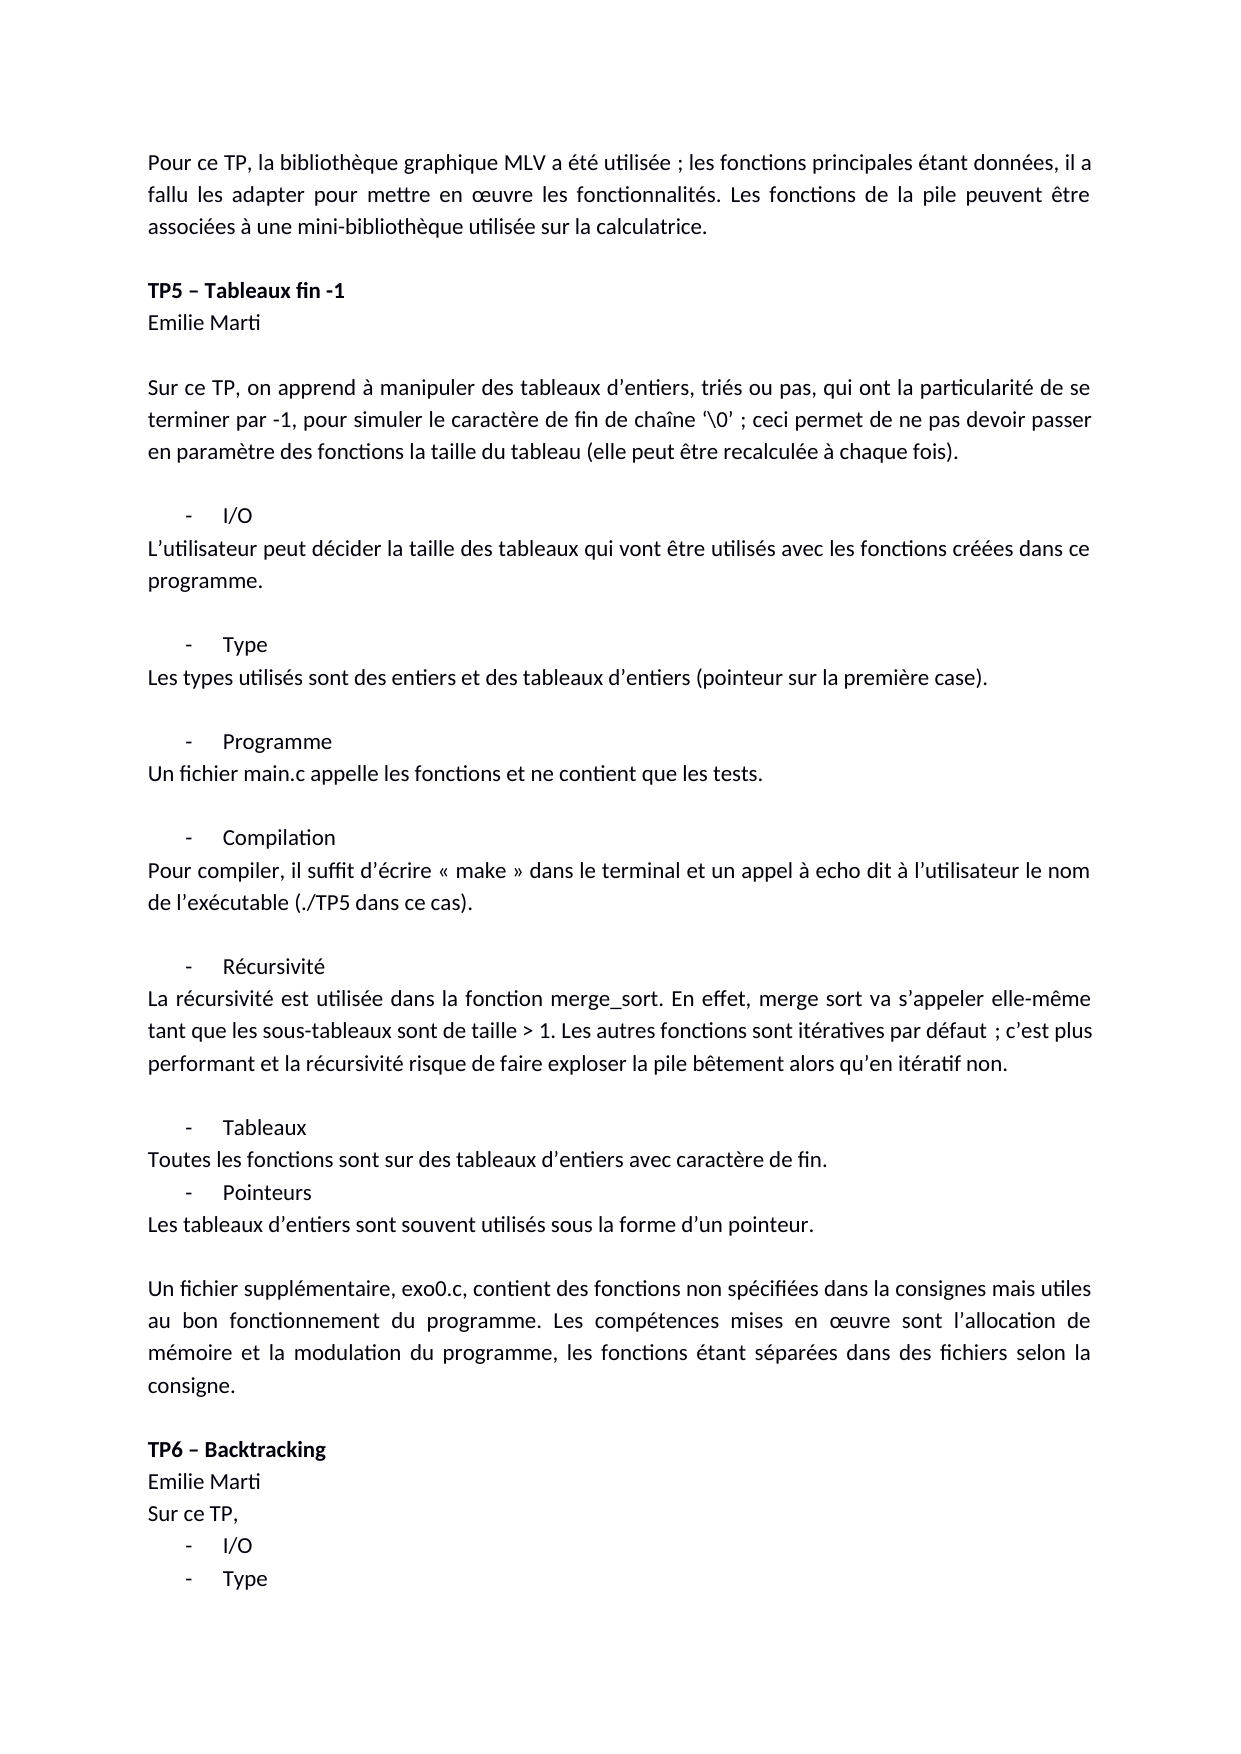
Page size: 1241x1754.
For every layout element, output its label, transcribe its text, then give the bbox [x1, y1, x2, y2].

list Pointeurs [185, 1178, 1093, 1206]
list Programme [185, 727, 1093, 755]
list Toutes les fonctions sont sur des tableaux d’entiers avec caractère de fin. [148, 1145, 1093, 1173]
text TP5 – Tableaux fin -1 [148, 276, 1093, 304]
text Sur ce TP, on apprend à manipuler des tableaux d’entiers, triés ou pas, qui ont la particularité de se terminer par -1, pour simuler le caractère de fin de chaîne ‘\0’ ; ceci permet de ne pas devoir passer en paramètre des fonctions la taille du tableau (elle peut être recalculée à chaque fois). [148, 373, 1093, 465]
list Tableaux [185, 1113, 1093, 1141]
list I/O [185, 502, 1093, 530]
text Emilie Marti [148, 308, 1093, 337]
list Un fichier main.c appelle les fonctions et ne contient que les tests. [148, 759, 1093, 787]
list Type [185, 1564, 1093, 1592]
list Type [185, 630, 1093, 658]
text Emilie Marti [148, 1467, 1093, 1495]
list Un fichier supplémentaire, exo0.c, contient des fonctions non spécifiées dans la consignes mais utiles au bon fonctionnement du programme. Les compétences mises en œuvre sont l’allocation de mémoire et la modulation du programme, les fonctions étant séparées dans des fichiers selon la consigne. [148, 1274, 1093, 1399]
list Compilation [185, 823, 1093, 852]
list Les types utilisés sont des entiers et des tableaux d’entiers (pointeur sur la première case). [148, 663, 1093, 691]
text Pour ce TP, la bibliothèque graphique MLV a été utilisée ; les fonctions principales étant données, il a fallu les adapter pour mettre en œuvre les fonctionnalités. Les fonctions de la pile peuvent être associées à une mini-bibliothèque utilisée sur la calculatrice. [148, 148, 1093, 240]
list L’utilisateur peut décider la taille des tableaux qui vont être utilisés avec les fonctions créées dans ce programme. [148, 534, 1093, 594]
list Récursivité [185, 952, 1093, 980]
list Pour compiler, il suffit d’écrire « make » dans le terminal et un appel à echo dit à l’utilisateur le nom de l’exécutable (./TP5 dans ce cas). [148, 856, 1093, 916]
text Sur ce TP, [148, 1499, 1093, 1527]
text TP6 – Backtracking [148, 1435, 1093, 1463]
list I/O [185, 1532, 1093, 1560]
list Les tableaux d’entiers sont souvent utilisés sous la forme d’un pointeur. [148, 1210, 1093, 1238]
list La récursivité est utilisée dans la fonction merge_sort. En effet, merge sort va s’appeler elle-même tant que les sous-tableaux sont de taille > 1. Les autres fonctions sont itératives par défaut ; c’est plus performant et la récursivité risque de faire exploser la pile bêtement alors qu’en itératif non. [148, 984, 1093, 1077]
